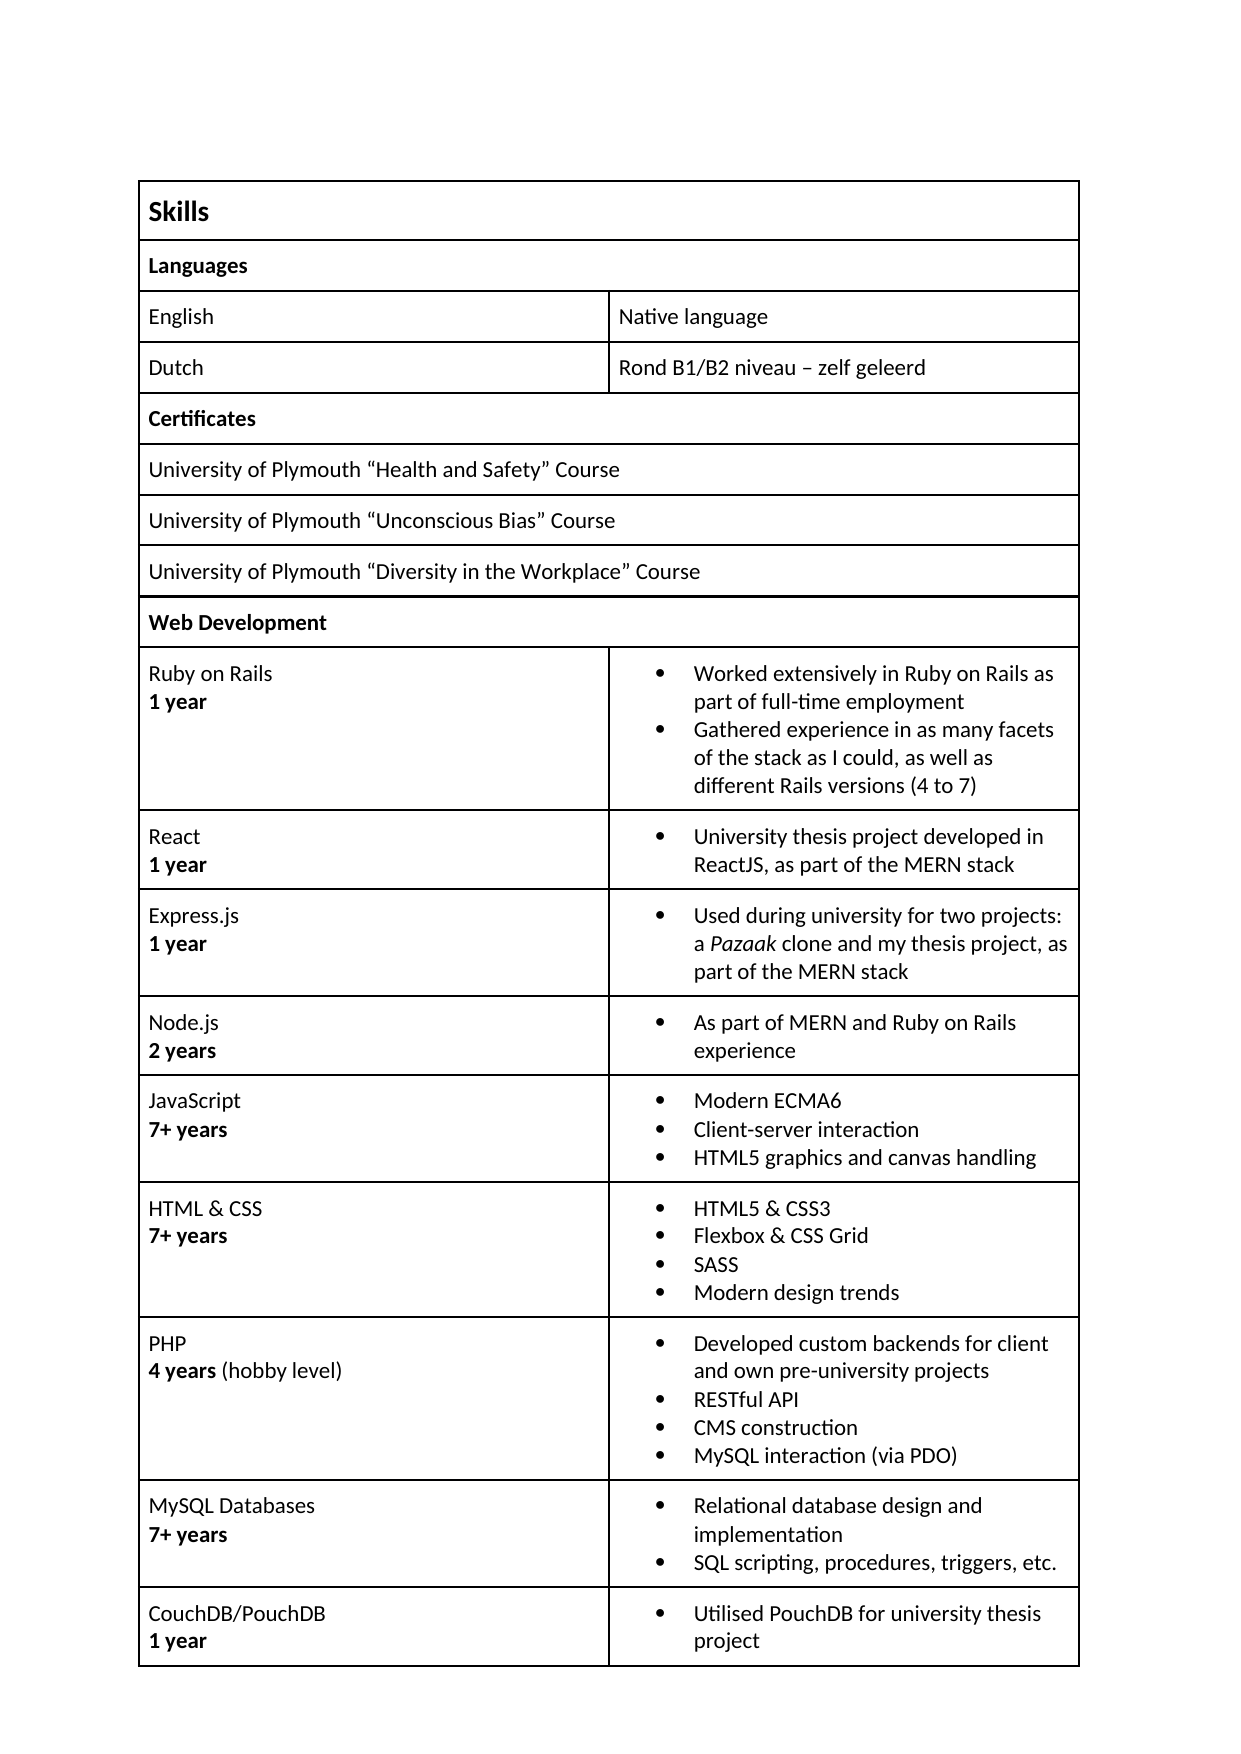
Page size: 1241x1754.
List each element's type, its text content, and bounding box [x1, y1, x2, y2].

table_cell Relational database design and implementation SQL scripting, procedures, triggers, etc. [610, 1481, 1078, 1586]
table_cell Rond B1/B2 niveau – zelf geleerd [610, 343, 1078, 392]
table_cell University of Plymouth “Diversity in the Workplace” Course [140, 546, 1078, 595]
table_cell JavaScript 7+ years [140, 1076, 608, 1181]
table_cell Utilised PouchDB for university thesis project Utilised PouchDB as part of the MERN stack for Full-Stack Development at university [610, 1588, 1078, 1665]
table_cell React 1 year [140, 811, 608, 888]
table_cell As part of MERN and Ruby on Rails experience [610, 997, 1078, 1074]
table_cell Modern ECMA6 Client-server interaction HTML5 graphics and canvas handling [610, 1076, 1078, 1181]
table_cell Node.js 2 years [140, 997, 608, 1074]
table_cell English [140, 292, 608, 341]
table_header Skills [140, 182, 1078, 239]
table_cell Native language [610, 292, 1078, 341]
table_cell Developed custom backends for client and own pre-university projects RESTful API CMS construction MySQL interaction (via PDO) [610, 1318, 1078, 1479]
table_cell University thesis project developed in ReactJS, as part of the MERN stack [610, 811, 1078, 888]
table_cell HTML5 & CSS3 Flexbox & CSS Grid SASS Modern design trends [610, 1183, 1078, 1316]
table_cell Certificates [140, 394, 1078, 442]
table_cell University of Plymouth “Health and Safety” Course [140, 445, 1078, 493]
table_cell Used during university for two projects: a Pazaak clone and my thesis project, as part of the MERN stack [610, 890, 1078, 995]
table_cell HTML & CSS 7+ years [140, 1183, 608, 1316]
table_cell University of Plymouth “Unconscious Bias” Course [140, 496, 1078, 544]
table_cell Languages [140, 241, 1078, 290]
table_cell Web Development [140, 598, 1078, 646]
table_cell CouchDB/PouchDB 1 year [140, 1588, 608, 1665]
table_cell Express.js 1 year [140, 890, 608, 995]
table_cell Worked extensively in Ruby on Rails as part of full-time employment Gathered experience in as many facets of the stack as I could, as well as different Rails versions (4 to 7) [610, 648, 1078, 809]
table_cell Ruby on Rails 1 year [140, 648, 608, 809]
table_cell Dutch [140, 343, 608, 392]
table_cell MySQL Databases 7+ years [140, 1481, 608, 1586]
table_cell PHP 4 years (hobby level) [140, 1318, 608, 1479]
